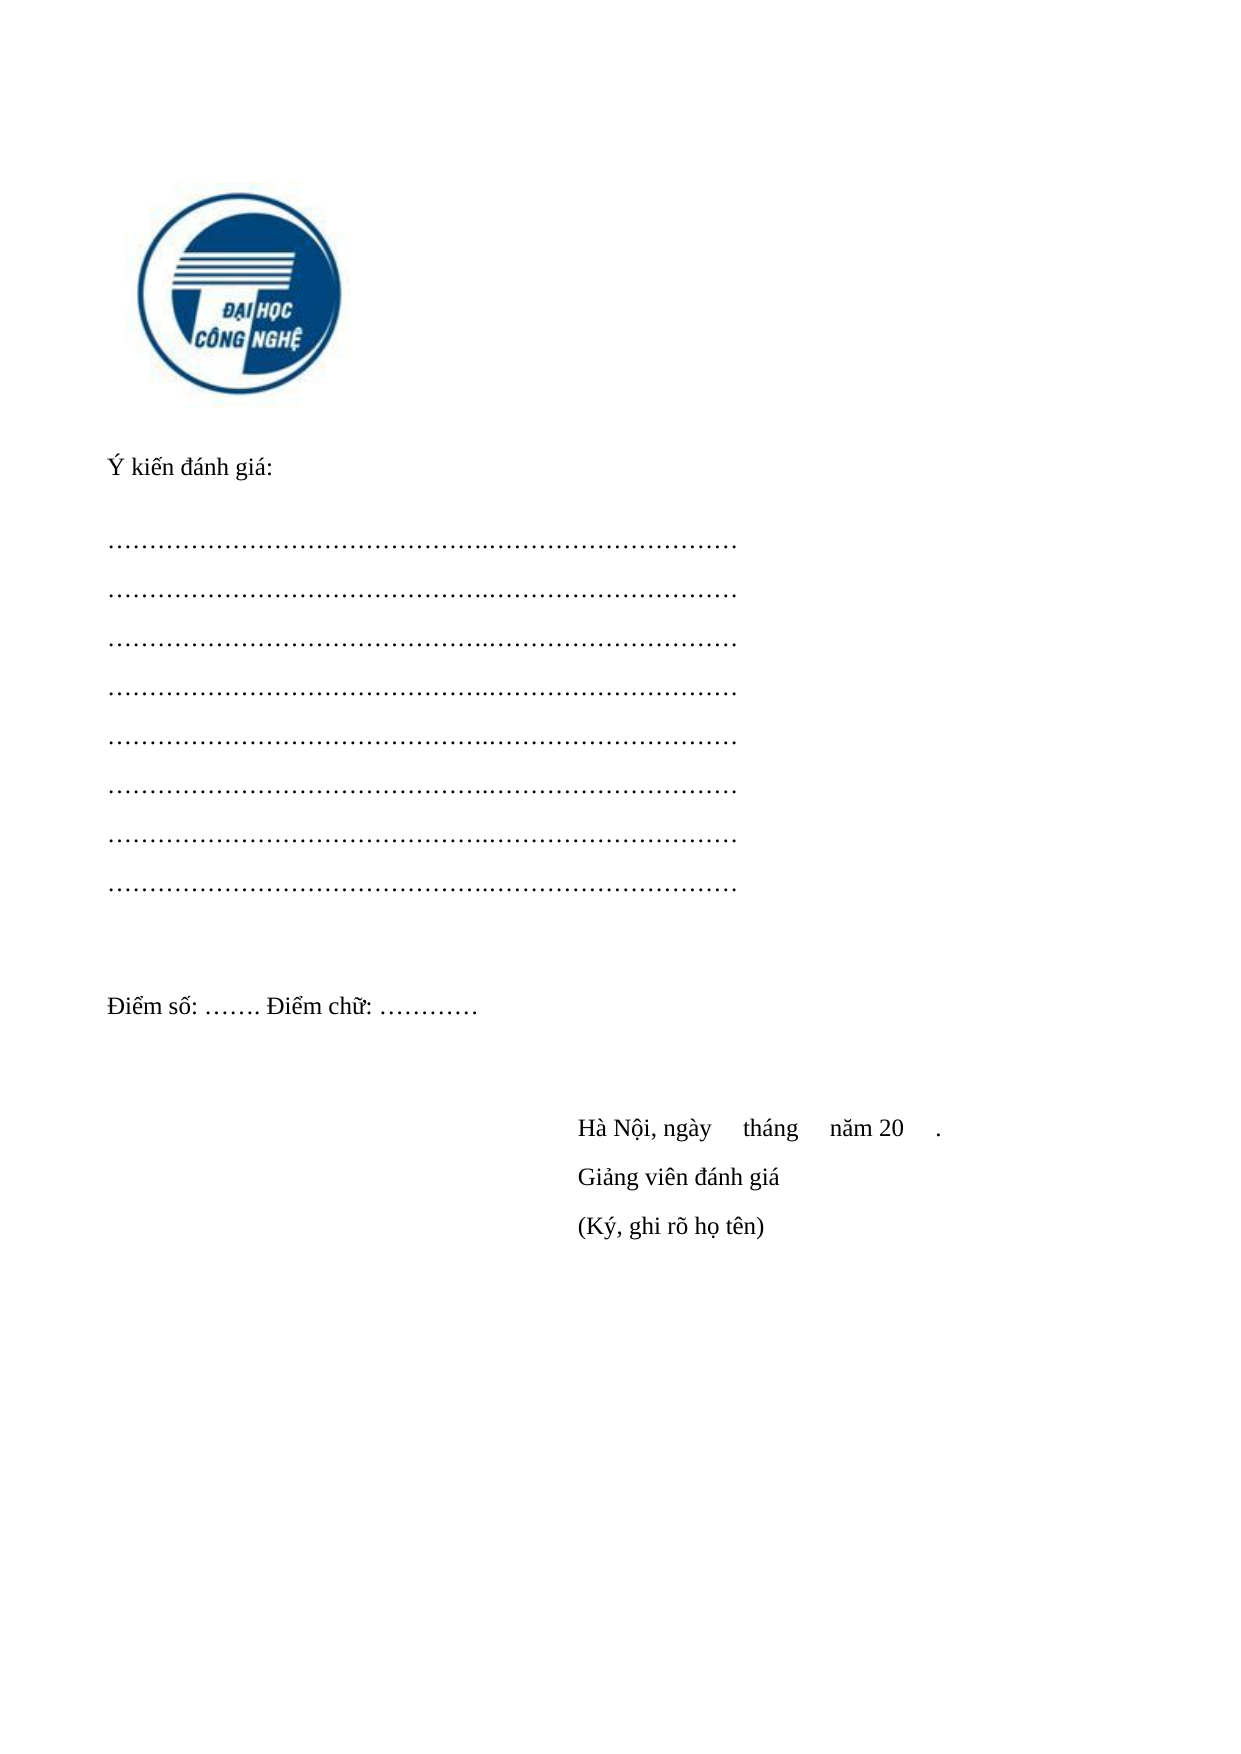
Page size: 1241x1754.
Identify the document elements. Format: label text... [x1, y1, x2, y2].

table_cell Hà Nội, ngày tháng năm 20 . Giảng viên đánh giá (Ký, ghi rõ họ tên) [566, 1049, 1083, 1319]
picture [125, 182, 354, 408]
table_cell Ý kiến đánh giá: [77, 437, 1083, 510]
table_cell Điểm số: ……. Điểm chữ: ………… [77, 927, 1083, 1049]
table_cell ……………………………………….………………………… ……………………………………….………………………… ……………………………………….………………………… ……………………………………….………………………… ……………………………………….………………………… ……………………………………….………………………… ……………………………………….………………………… ……………………………………….………………………… [77, 510, 1083, 927]
table_cell [77, 1049, 566, 1319]
table_header [77, 167, 1083, 437]
